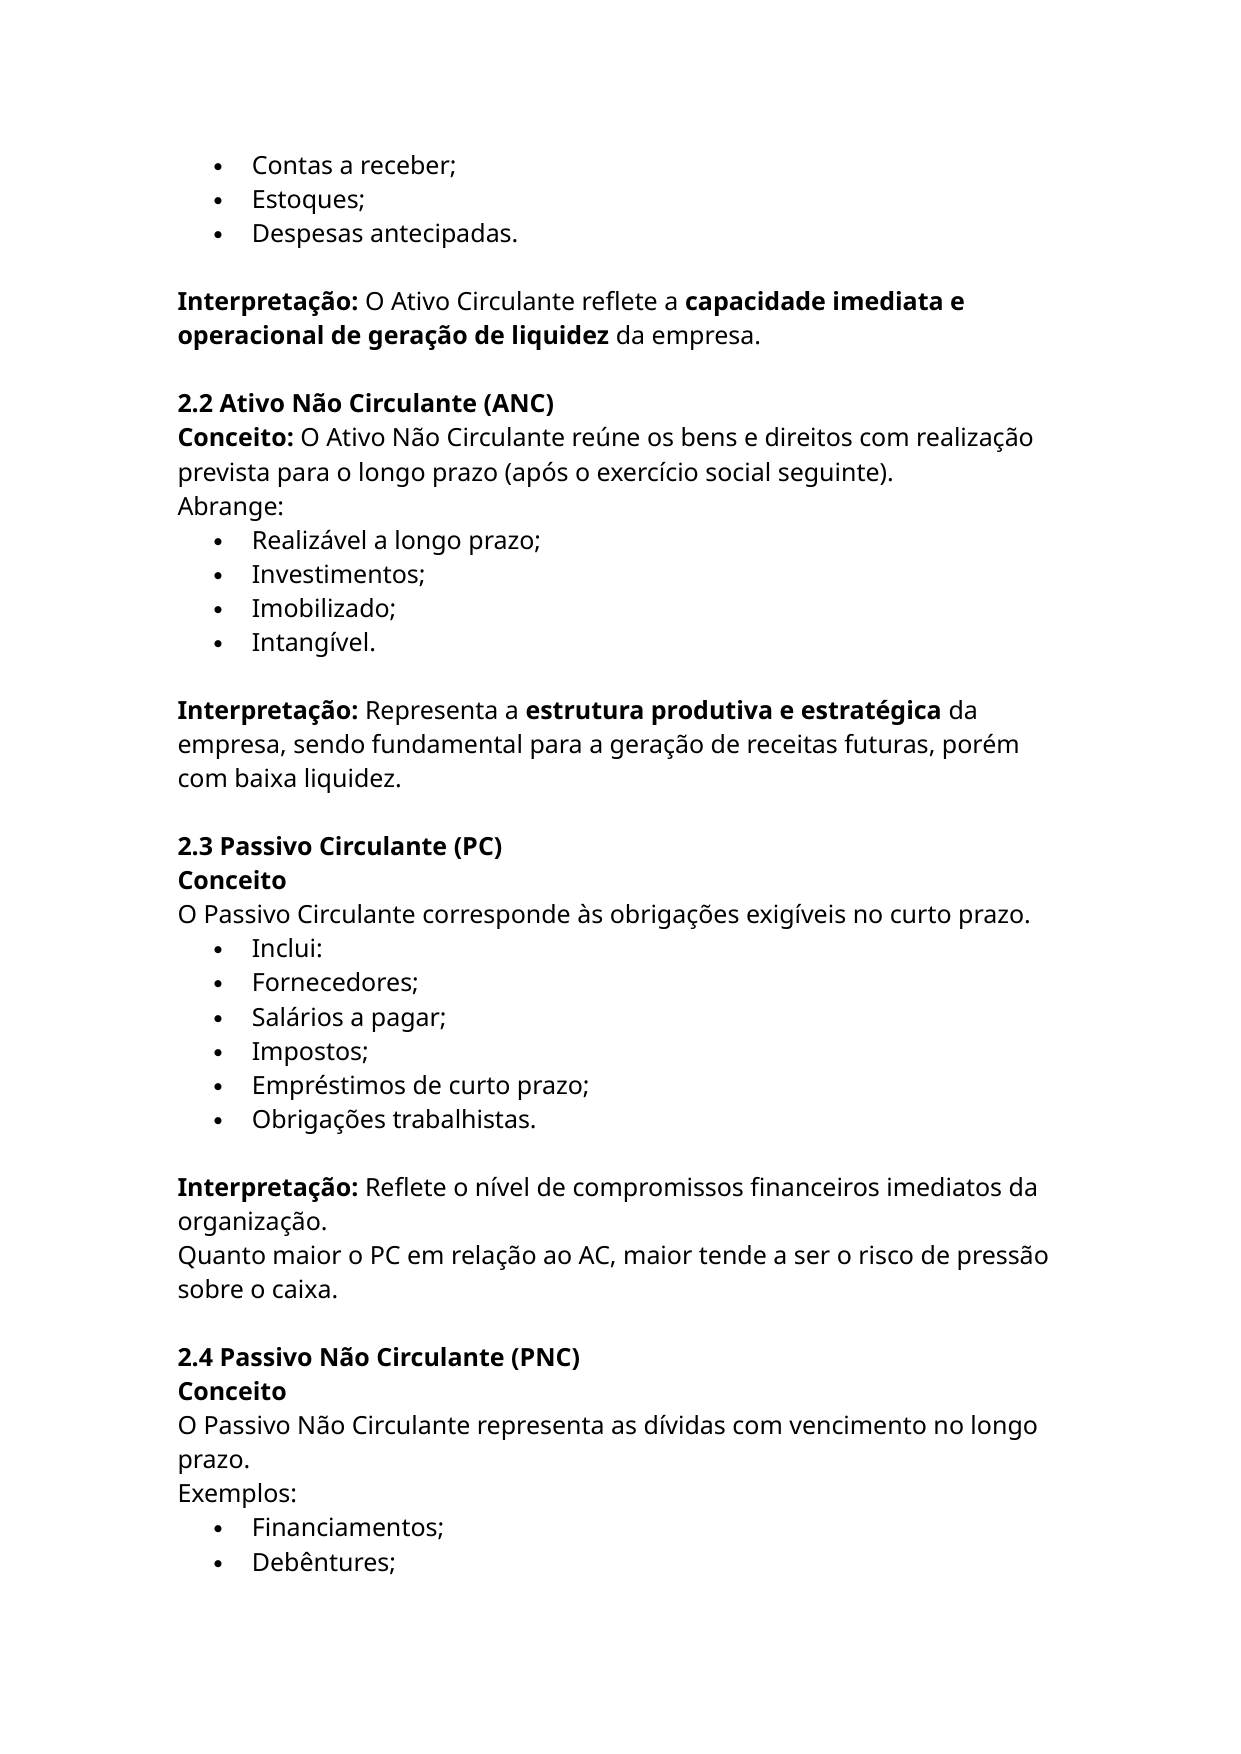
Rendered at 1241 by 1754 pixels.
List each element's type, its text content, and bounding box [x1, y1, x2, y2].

text Conceito [177, 1374, 1063, 1408]
list Debêntures; [214, 1544, 1063, 1578]
list Financiamentos; [214, 1510, 1063, 1544]
text Conceito [177, 863, 1063, 897]
text O Passivo Não Circulante representa as dívidas com vencimento no longo prazo. [177, 1408, 1063, 1476]
list Intangível. [214, 624, 1063, 658]
text Interpretação: Reflete o nível de compromissos financeiros imediatos da organização. [177, 1169, 1063, 1238]
list Despesas antecipadas. [214, 216, 1063, 250]
list Contas a receber; [214, 148, 1063, 182]
list Estoques; [214, 182, 1063, 216]
text 2.4 Passivo Não Circulante (PNC) [177, 1340, 1063, 1374]
list Obrigações trabalhistas. [214, 1101, 1063, 1135]
list Investimentos; [214, 556, 1063, 590]
list Inclui: [214, 931, 1063, 965]
list Realizável a longo prazo; [214, 522, 1063, 556]
text Exemplos: [177, 1476, 1063, 1510]
text Interpretação: O Ativo Circulante reflete a capacidade imediata e operacional de geração de liquidez da empresa. [177, 284, 1063, 352]
text Interpretação: Representa a estrutura produtiva e estratégica da empresa, sendo fundamental para a geração de receitas futuras, porém com baixa liquidez. [177, 693, 1063, 795]
text Abrange: [177, 488, 1063, 522]
text 2.3 Passivo Circulante (PC) [177, 829, 1063, 863]
list Impostos; [214, 1033, 1063, 1067]
text O Passivo Circulante corresponde às obrigações exigíveis no curto prazo. [177, 897, 1063, 931]
text Quanto maior o PC em relação ao AC, maior tende a ser o risco de pressão sobre o caixa. [177, 1238, 1063, 1306]
text 2.2 Ativo Não Circulante (ANC) [177, 386, 1063, 420]
list Salários a pagar; [214, 999, 1063, 1033]
list Fornecedores; [214, 965, 1063, 999]
list Empréstimos de curto prazo; [214, 1067, 1063, 1101]
list Imobilizado; [214, 590, 1063, 624]
text Conceito: O Ativo Não Circulante reúne os bens e direitos com realização prevista para o longo prazo (após o exercício social seguinte). [177, 420, 1063, 488]
